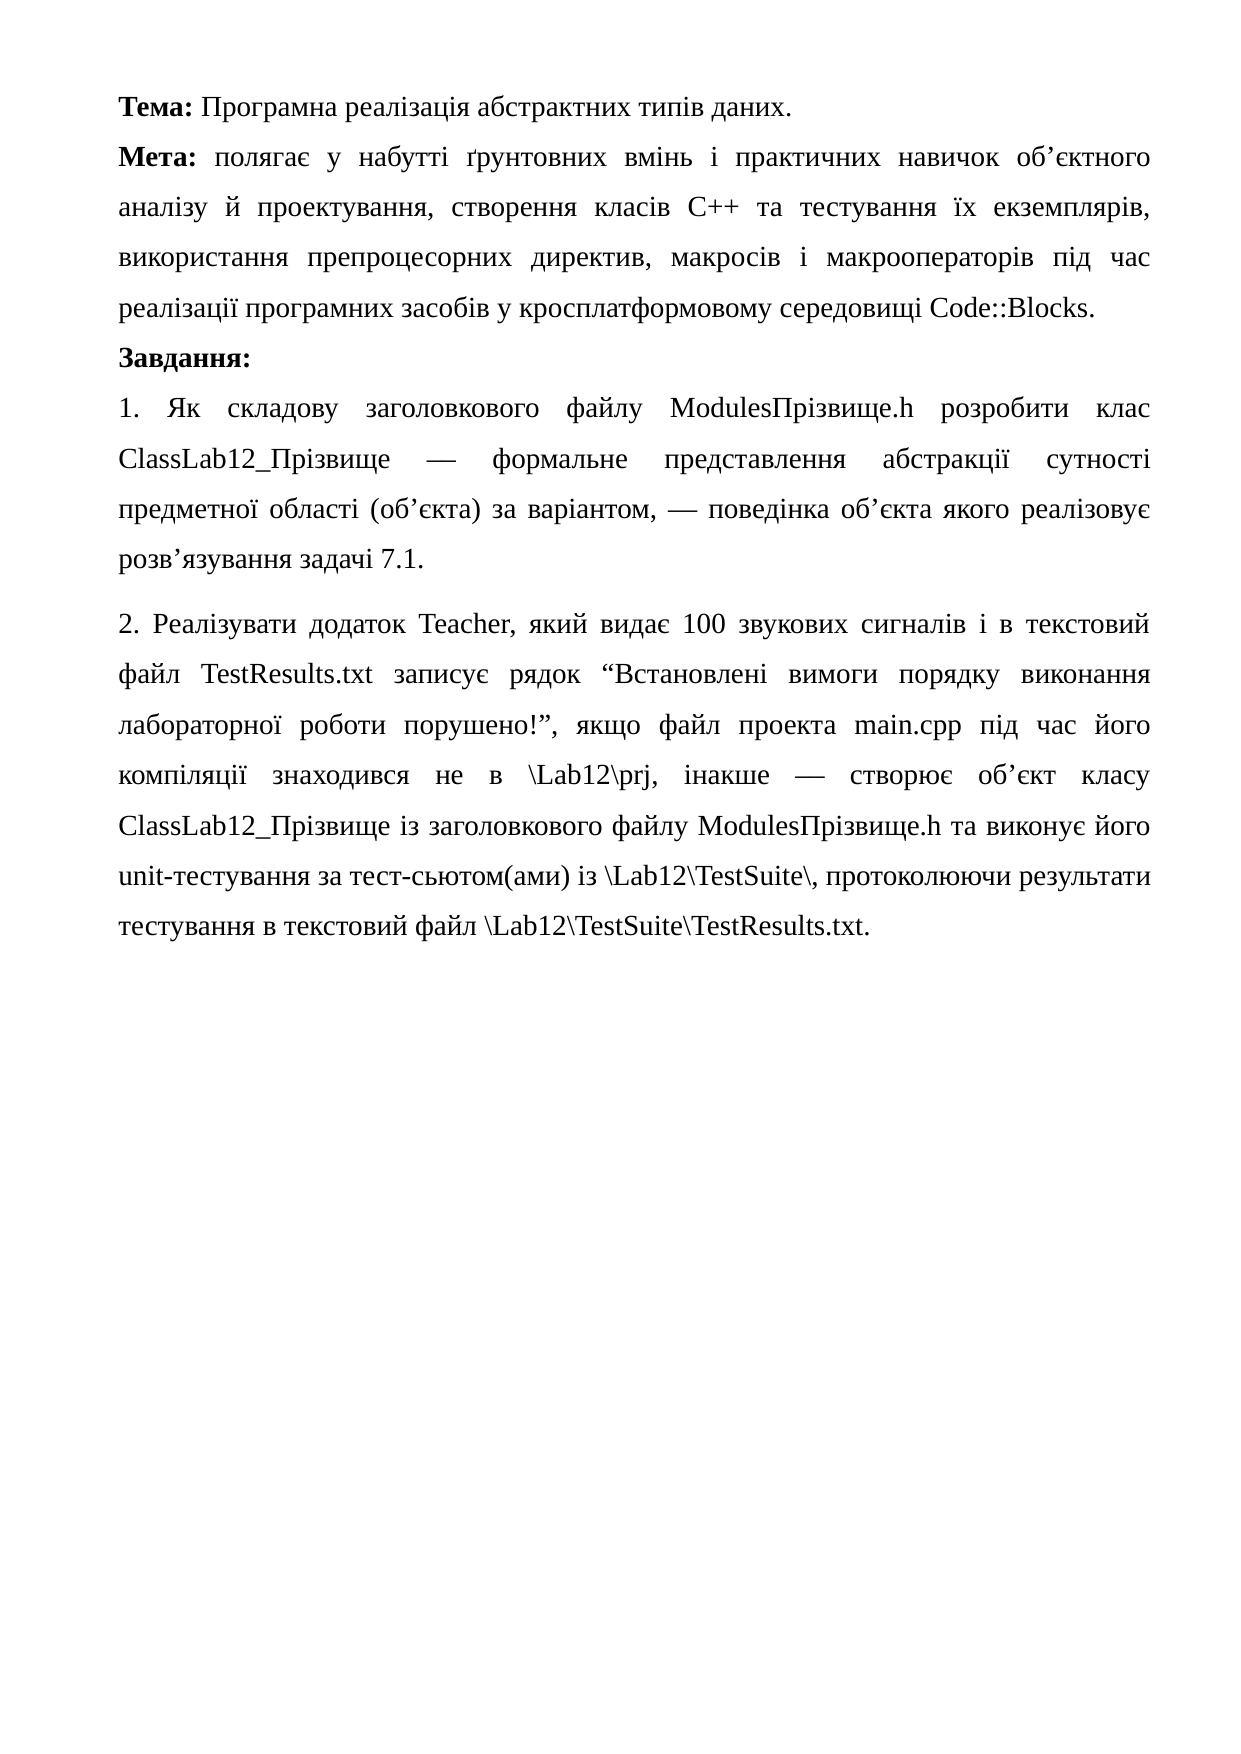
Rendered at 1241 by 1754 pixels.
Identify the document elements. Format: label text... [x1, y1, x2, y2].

text Тема: Програмна реалізація абстрактних типів даних. [118, 89, 1152, 122]
text Мета: полягає у набутті ґрунтовних вмінь і практичних навичок об’єктного аналізу й проектування, створення класів С++ та тестування їх екземплярів, використання препроцесорних директив, макросів і макрооператорів під час реалізації програмних засобів у кросплатформовому середовищі Code::Blocks. [118, 139, 1152, 323]
text Завдання: [118, 340, 1152, 374]
text 2. Реалізувати додаток Teacher, який видає 100 звукових сигналів і в текстовий файл TestResults.txt записує рядок “Встановлені вимоги порядку виконання лабораторної роботи порушено!”, якщо файл проекта main.срр під час його компіляції знаходився не в \Lab12\prj, інакше –– створює об’єкт класу ClassLab12_Прізвище із заголовкового файлу ModulesПрізвище.h та виконує його unit-тестування за тест-сьютом(ами) із \Lab12\TestSuite\, протоколюючи результати тестування в текстовий файл \Lab12\TestSuite\TestResults.txt. [118, 606, 1152, 942]
text 1. Як складову заголовкового файлу ModulesПрізвище.h розробити клас ClassLab12_Прізвище –– формальне представлення абстракції сутності предметної області (об’єкта) за варіантом, ― поведінка об’єкта якого реалізовує розв’язування задачі 7.1. [118, 391, 1152, 575]
